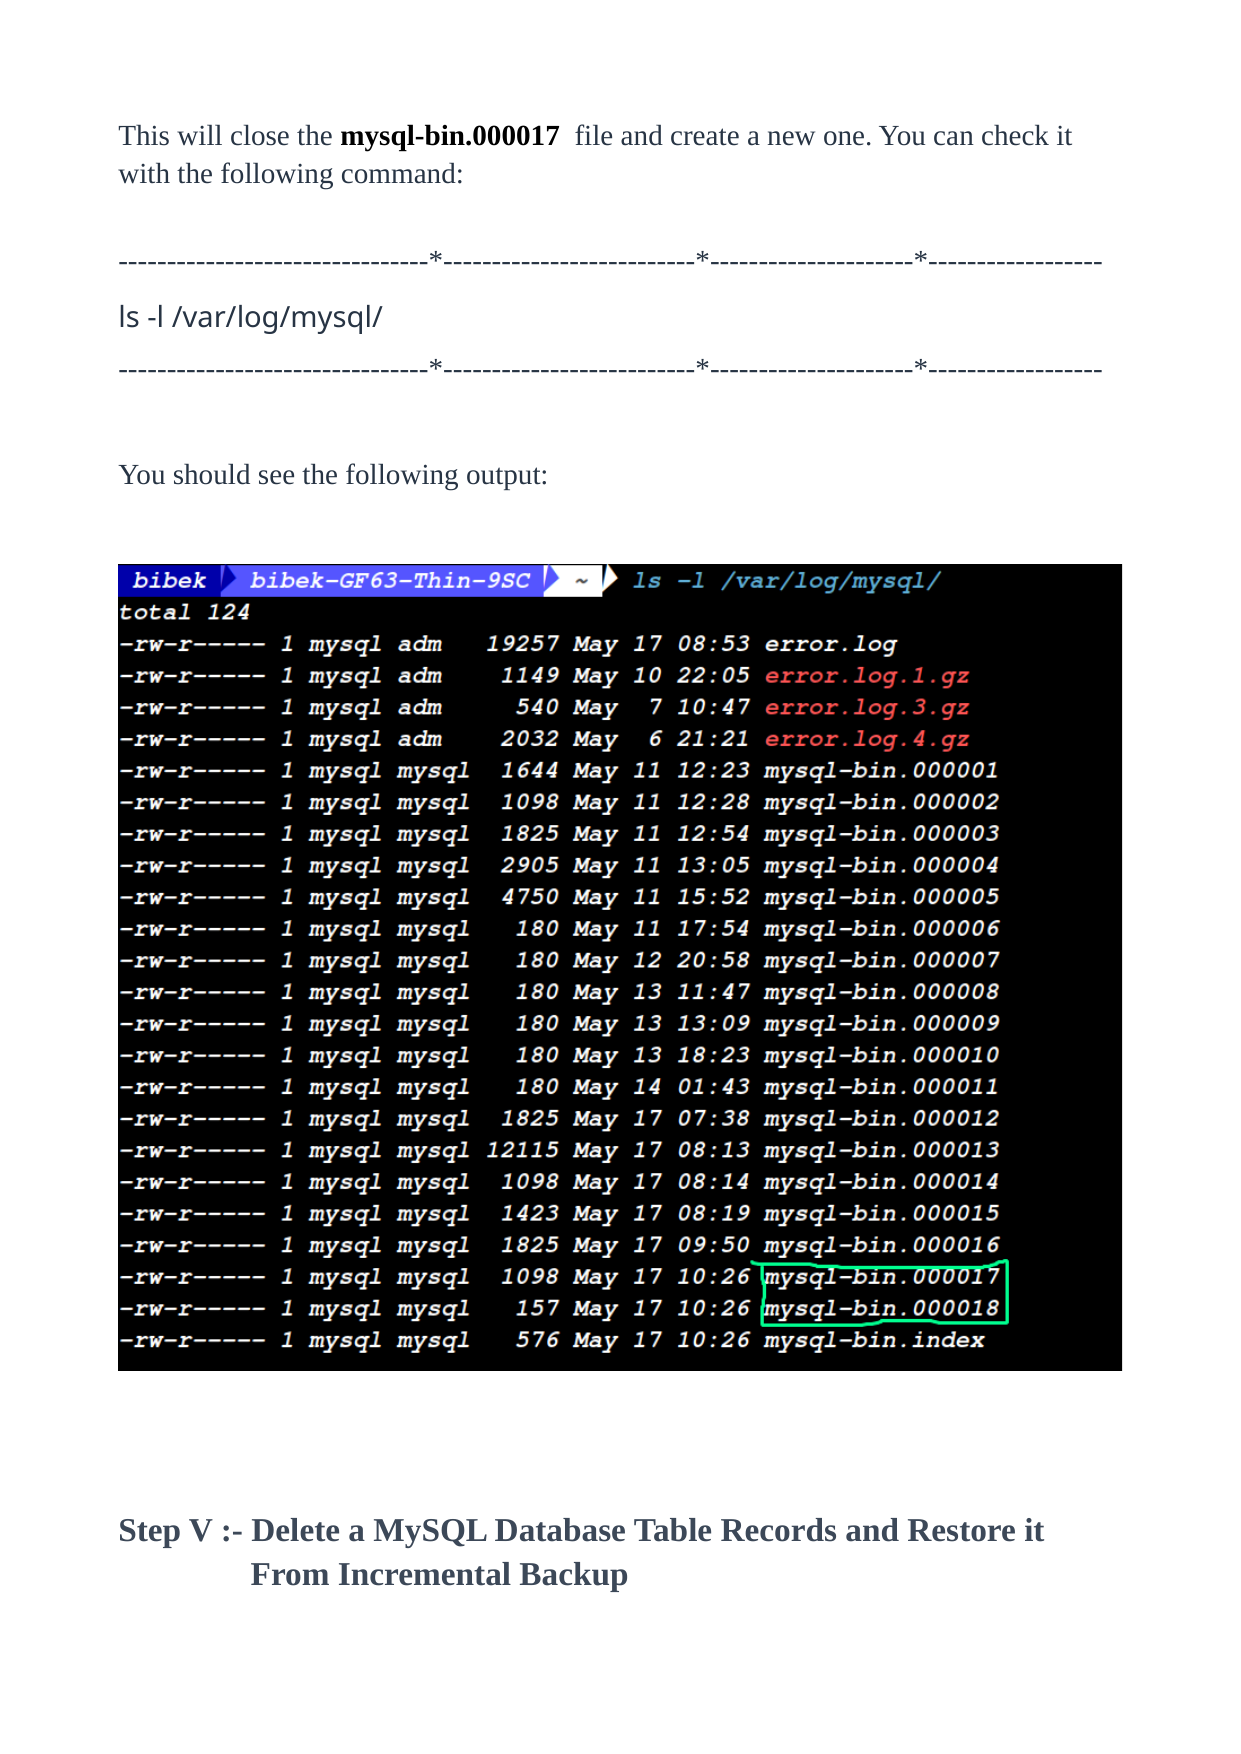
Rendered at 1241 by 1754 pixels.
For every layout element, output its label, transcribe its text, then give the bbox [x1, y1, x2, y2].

text ls -l /var/log/mysql/ [118, 297, 1122, 336]
text --------------------------------*--------------------------*---------------------*------------------ [118, 210, 1122, 277]
text You should see the following output: [118, 457, 1122, 491]
text This will close the mysql-bin.000017 file and create a new one. You can check it with the following command: [118, 118, 1122, 190]
text Step V :- Delete a MySQL Database Table Records and Restore it From Incremental Backup [118, 1510, 1122, 1592]
picture [118, 564, 1123, 1371]
text --------------------------------*--------------------------*---------------------*------------------ [118, 351, 1122, 384]
